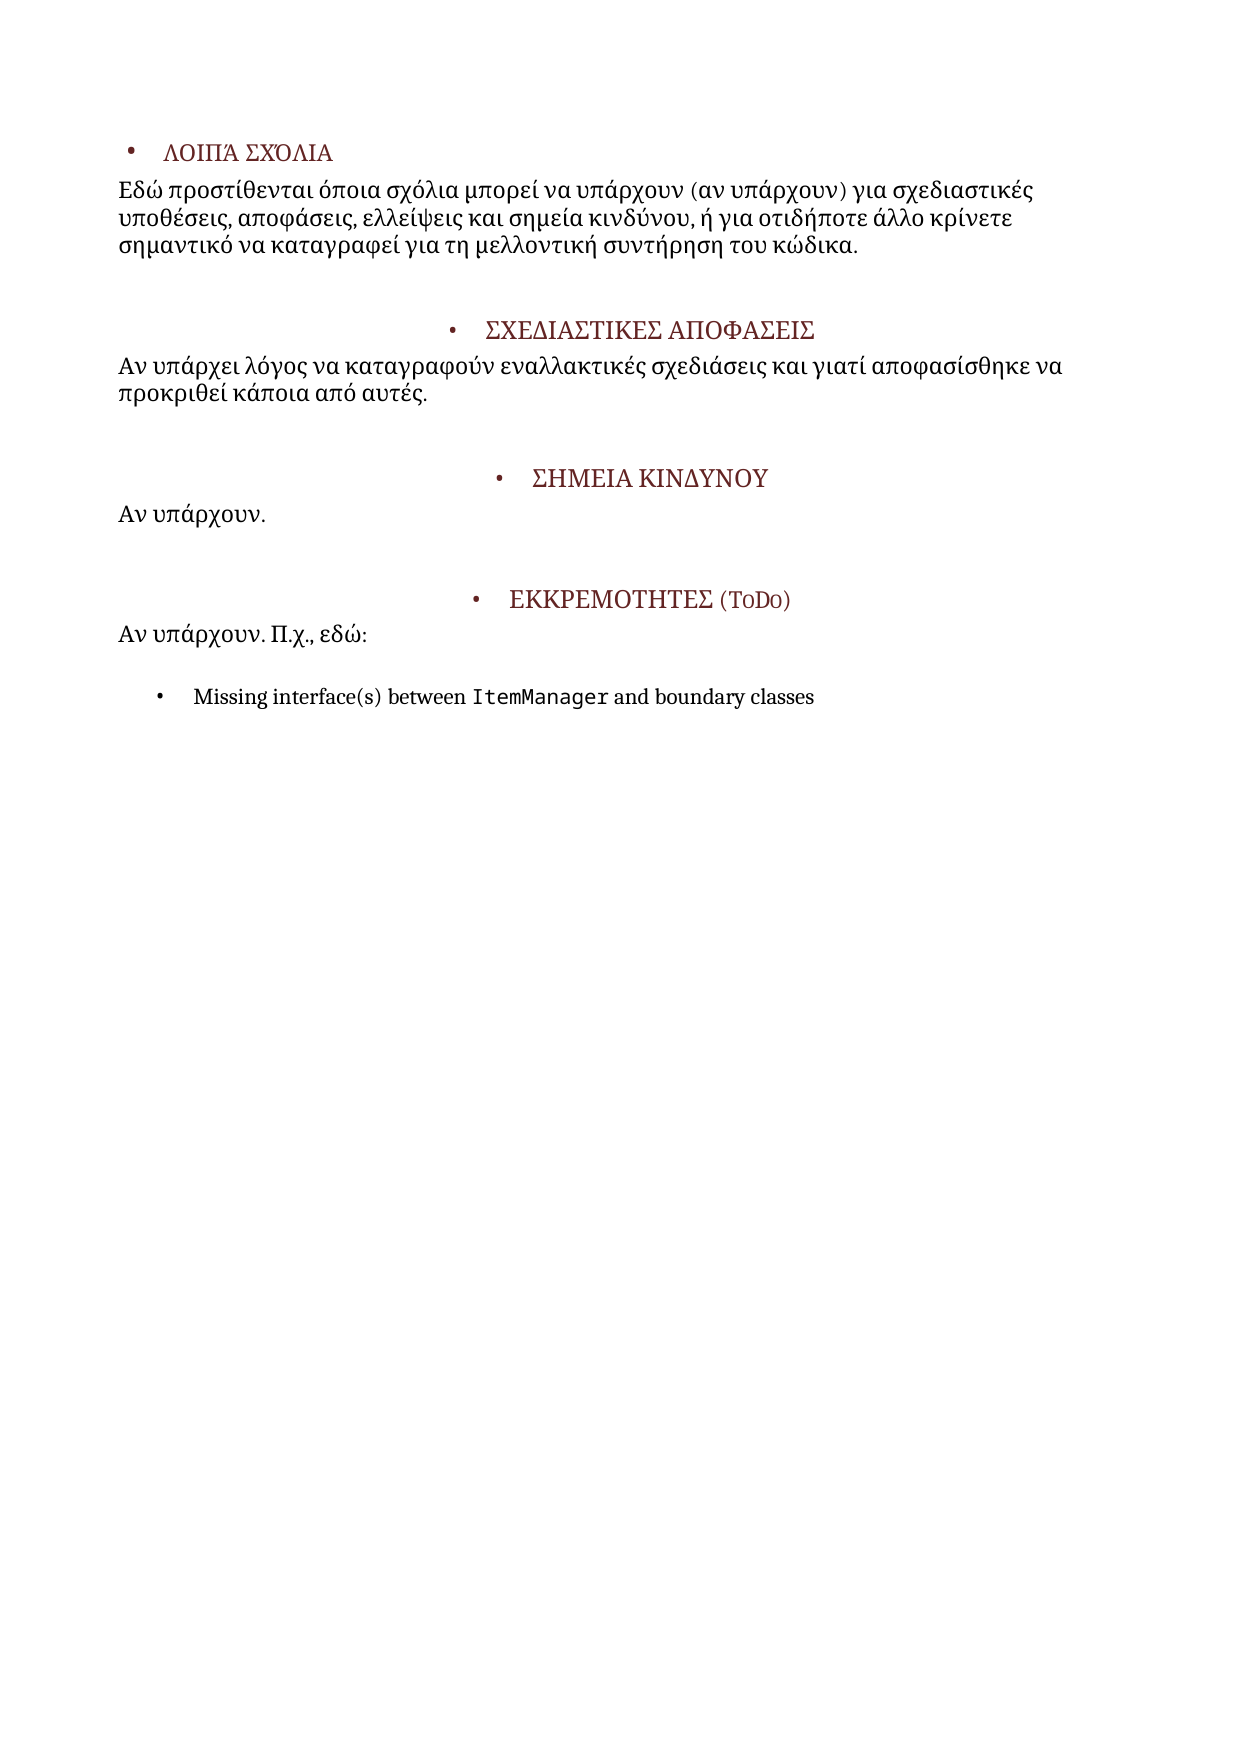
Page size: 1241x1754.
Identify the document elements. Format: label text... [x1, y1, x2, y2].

list ΕΚΚΡΕΜΟΤΗΤΕΣ (ToDo) [141, 571, 1122, 622]
list Missing interface(s) between ItemManager and boundary classes [156, 671, 1122, 718]
text Εδώ προστίθενται όποια σχόλια μπορεί να υπάρχουν (αν υπάρχουν) για σχεδιαστικές υποθέσεις, αποφάσεις, ελλείψεις και σημεία κινδύνου, ή για οτιδήποτε άλλο κρίνετε σημαντικό να καταγραφεί για τη μελλοντική συντήρηση του κώδικα. [118, 178, 1122, 259]
list ΣΧΕΔΙΑΣΤΙΚΕΣ ΑΠΟΦΑΣΕΙΣ [141, 302, 1122, 354]
text Αν υπάρχει λόγος να καταγραφούν εναλλακτικές σχεδιάσεις και γιατί αποφασίσθηκε να προκριθεί κάποια από αυτές. [118, 354, 1122, 408]
list λοιπά σχόλια [126, 118, 1122, 178]
list ΣΗΜΕΙΑ ΚΙΝΔΥΝΟΥ [141, 451, 1122, 502]
text Αν υπάρχουν. [118, 502, 1122, 528]
text Αν υπάρχουν. Π.χ., εδώ: [118, 622, 1122, 649]
